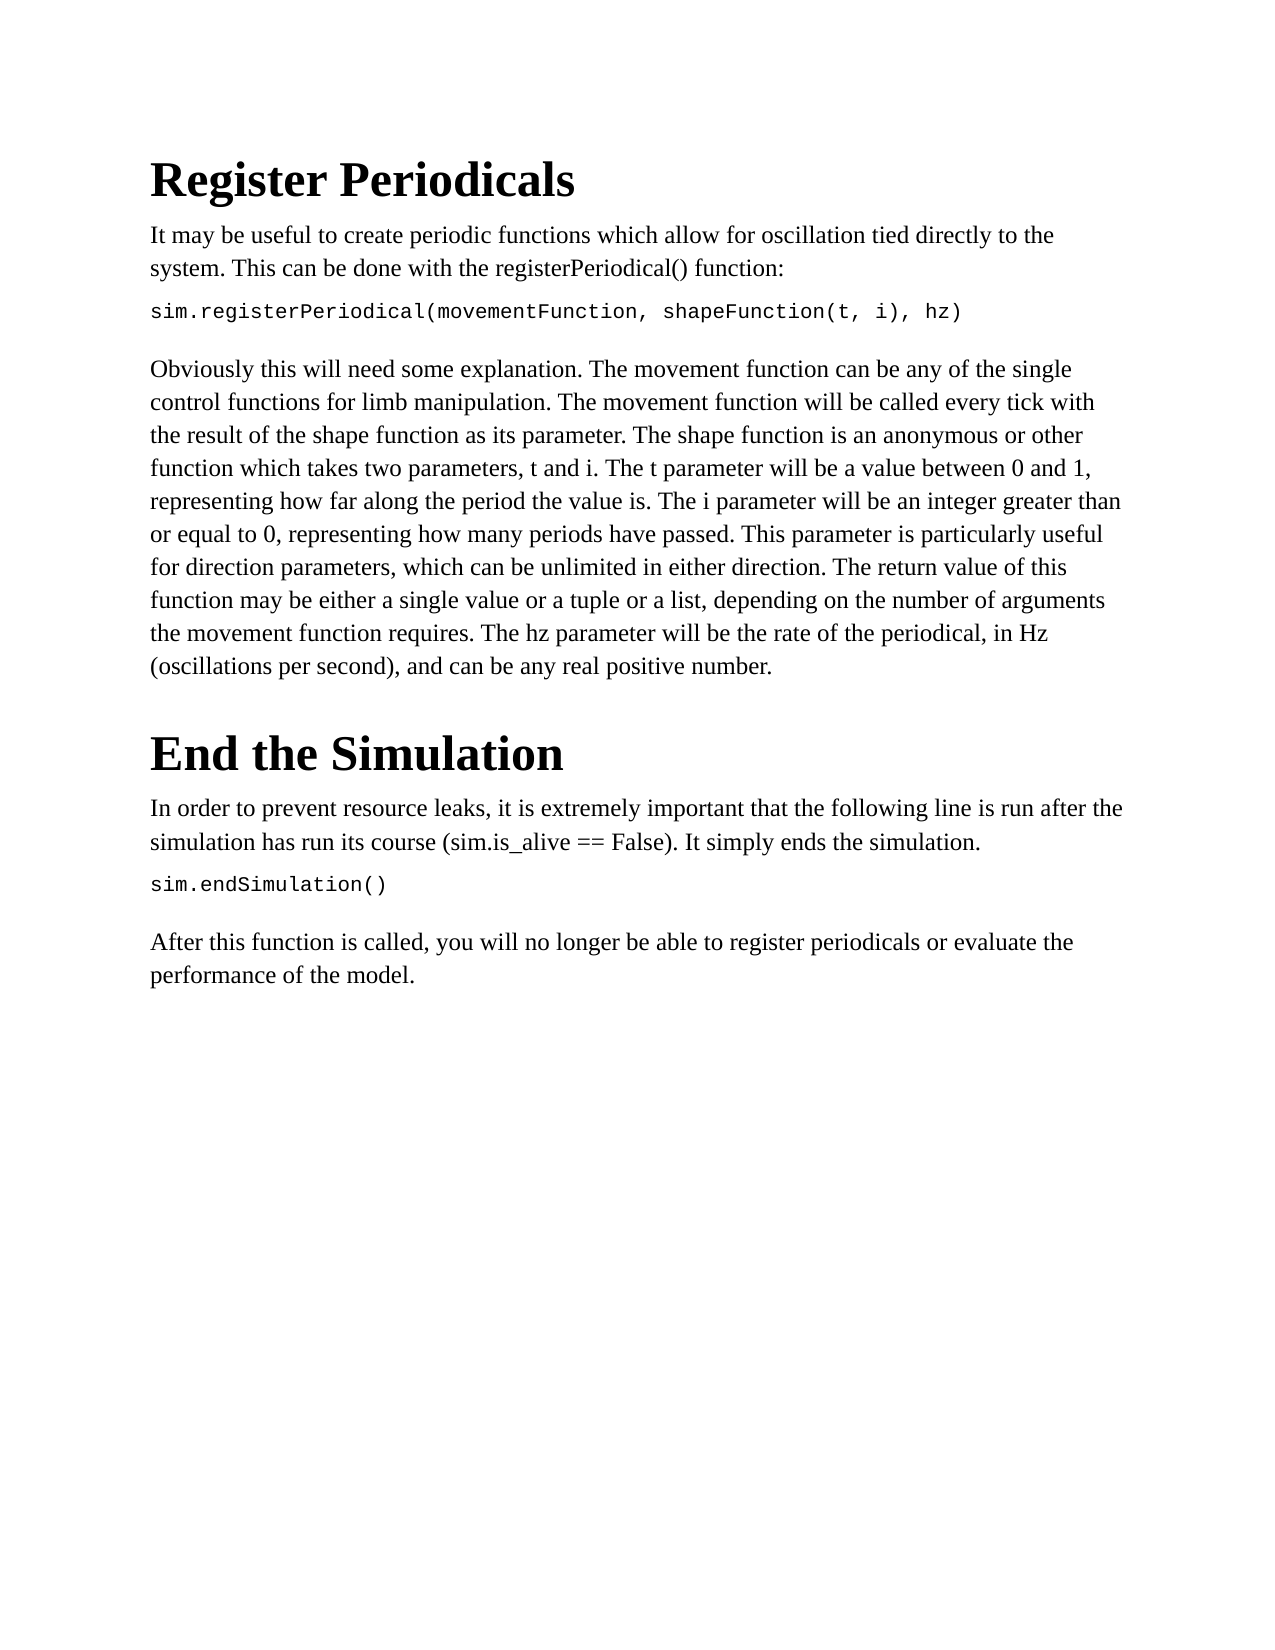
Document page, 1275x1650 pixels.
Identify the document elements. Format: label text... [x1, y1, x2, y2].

subtitle Register Periodicals [150, 150, 1125, 207]
text sim.endSimulation() [150, 874, 1125, 898]
text In order to prevent resource leaks, it is extremely important that the following line is run after the simulation has run its course (sim.is_alive == False). It simply ends the simulation. [150, 793, 1125, 855]
subtitle End the Simulation [150, 723, 1125, 781]
text sim.registerPeriodical(movementFunction, shapeFunction(t, i), hz) [150, 301, 1125, 324]
text Obviously this will need some explanation. The movement function can be any of the single control functions for limb manipulation. The movement function will be called every tick with the result of the shape function as its parameter. The shape function is an anonymous or other function which takes two parameters, t and i. The t parameter will be a value between 0 and 1, representing how far along the period the value is. The i parameter will be an integer greater than or equal to 0, representing how many periods have passed. This parameter is particularly useful for direction parameters, which can be unlimited in either direction. The return value of this function may be either a single value or a tuple or a list, depending on the number of arguments the movement function requires. The hz parameter will be the rate of the periodical, in Hz (oscillations per second), and can be any real positive number. [150, 354, 1125, 680]
text It may be useful to create periodic functions which allow for oscillation tied directly to the system. This can be done with the registerPeriodical() function: [150, 220, 1125, 282]
text After this function is called, you will no longer be able to register periodicals or evaluate the performance of the model. [150, 927, 1125, 989]
